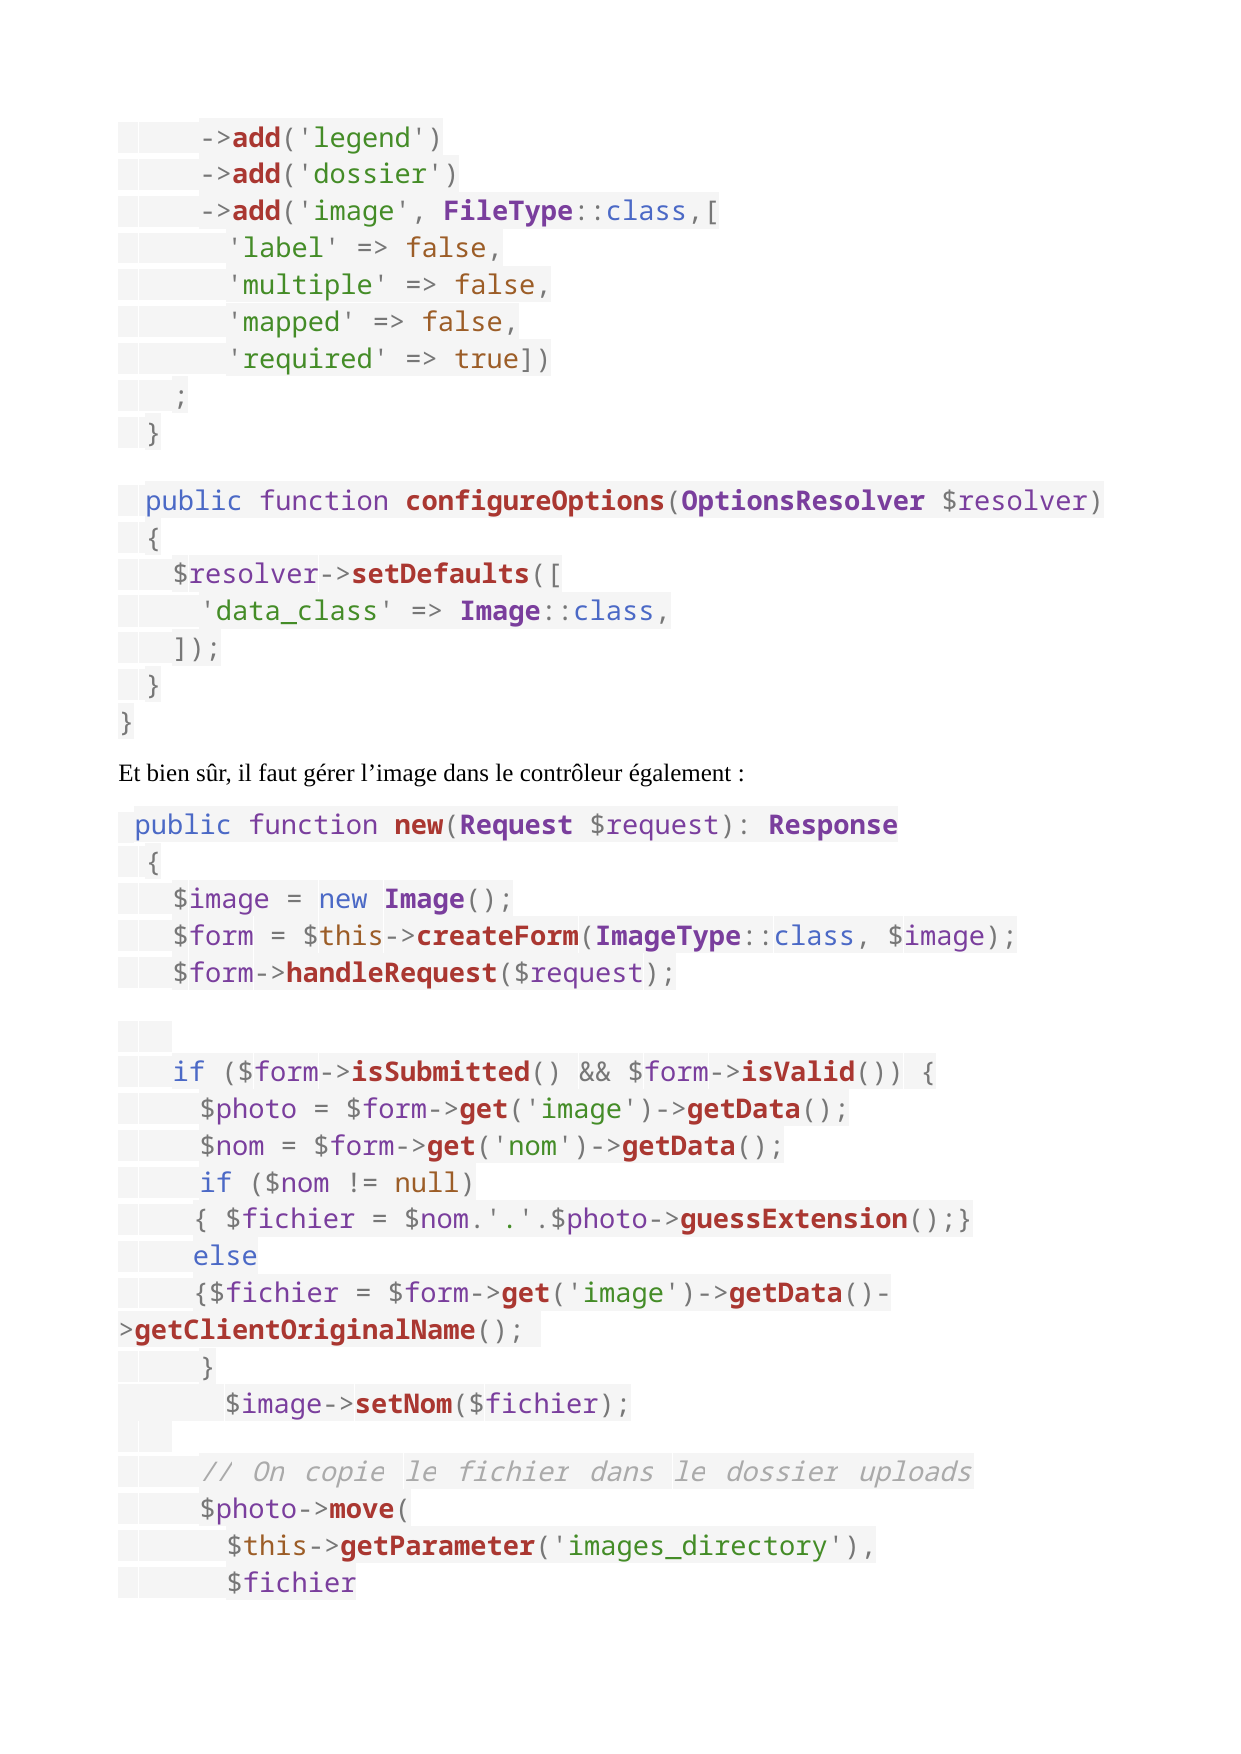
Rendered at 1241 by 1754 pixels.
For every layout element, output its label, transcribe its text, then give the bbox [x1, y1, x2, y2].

text 'data_class' => Image::class, [118, 592, 1122, 629]
text {$fichier = $form->get('image')->getData()->getClientOriginalName(); [118, 1274, 1122, 1347]
text 'multiple' => false, [118, 266, 1122, 302]
text $nom = $form->get('nom')->getData(); [118, 1126, 1122, 1163]
text if ($form->isSubmitted() && $form->isValid()) { [118, 1052, 1122, 1089]
text } [118, 702, 1122, 739]
text $resolver->setDefaults([ [118, 555, 1122, 592]
text { [118, 843, 1122, 879]
text $this->getParameter('images_directory'), [118, 1526, 1122, 1563]
text ->add('legend') [118, 118, 1122, 155]
text $image = new Image(); [118, 879, 1122, 916]
text 'label' => false, [118, 229, 1122, 266]
text ->add('image', FileType::class,[ [118, 192, 1122, 229]
text ]); [118, 629, 1122, 666]
text } [118, 1347, 1122, 1384]
text { [118, 518, 1122, 555]
text } [118, 413, 1122, 450]
text } [118, 666, 1122, 702]
text public function new(Request $request): Response [118, 806, 1122, 843]
text $photo = $form->get('image')->getData(); [118, 1089, 1122, 1126]
text Et bien sûr, il faut gérer l’image dans le contrôleur également : [118, 758, 1122, 787]
text $photo->move( [118, 1489, 1122, 1526]
text ; [118, 376, 1122, 413]
text { $fichier = $nom.'.'.$photo->guessExtension();} [118, 1200, 1122, 1237]
text else [118, 1237, 1122, 1274]
text 'mapped' => false, [118, 302, 1122, 339]
text if ($nom != null) [118, 1163, 1122, 1200]
text $fichier [118, 1563, 1122, 1600]
text public function configureOptions(OptionsResolver $resolver) [118, 481, 1122, 518]
text 'required' => true]) [118, 339, 1122, 376]
text // On copie le fichier dans le dossier uploads [118, 1452, 1122, 1489]
text $form->handleRequest($request); [118, 953, 1122, 990]
text $image->setNom($fichier); [118, 1384, 1122, 1421]
text ->add('dossier') [118, 155, 1122, 192]
text $form = $this->createForm(ImageType::class, $image); [118, 916, 1122, 953]
